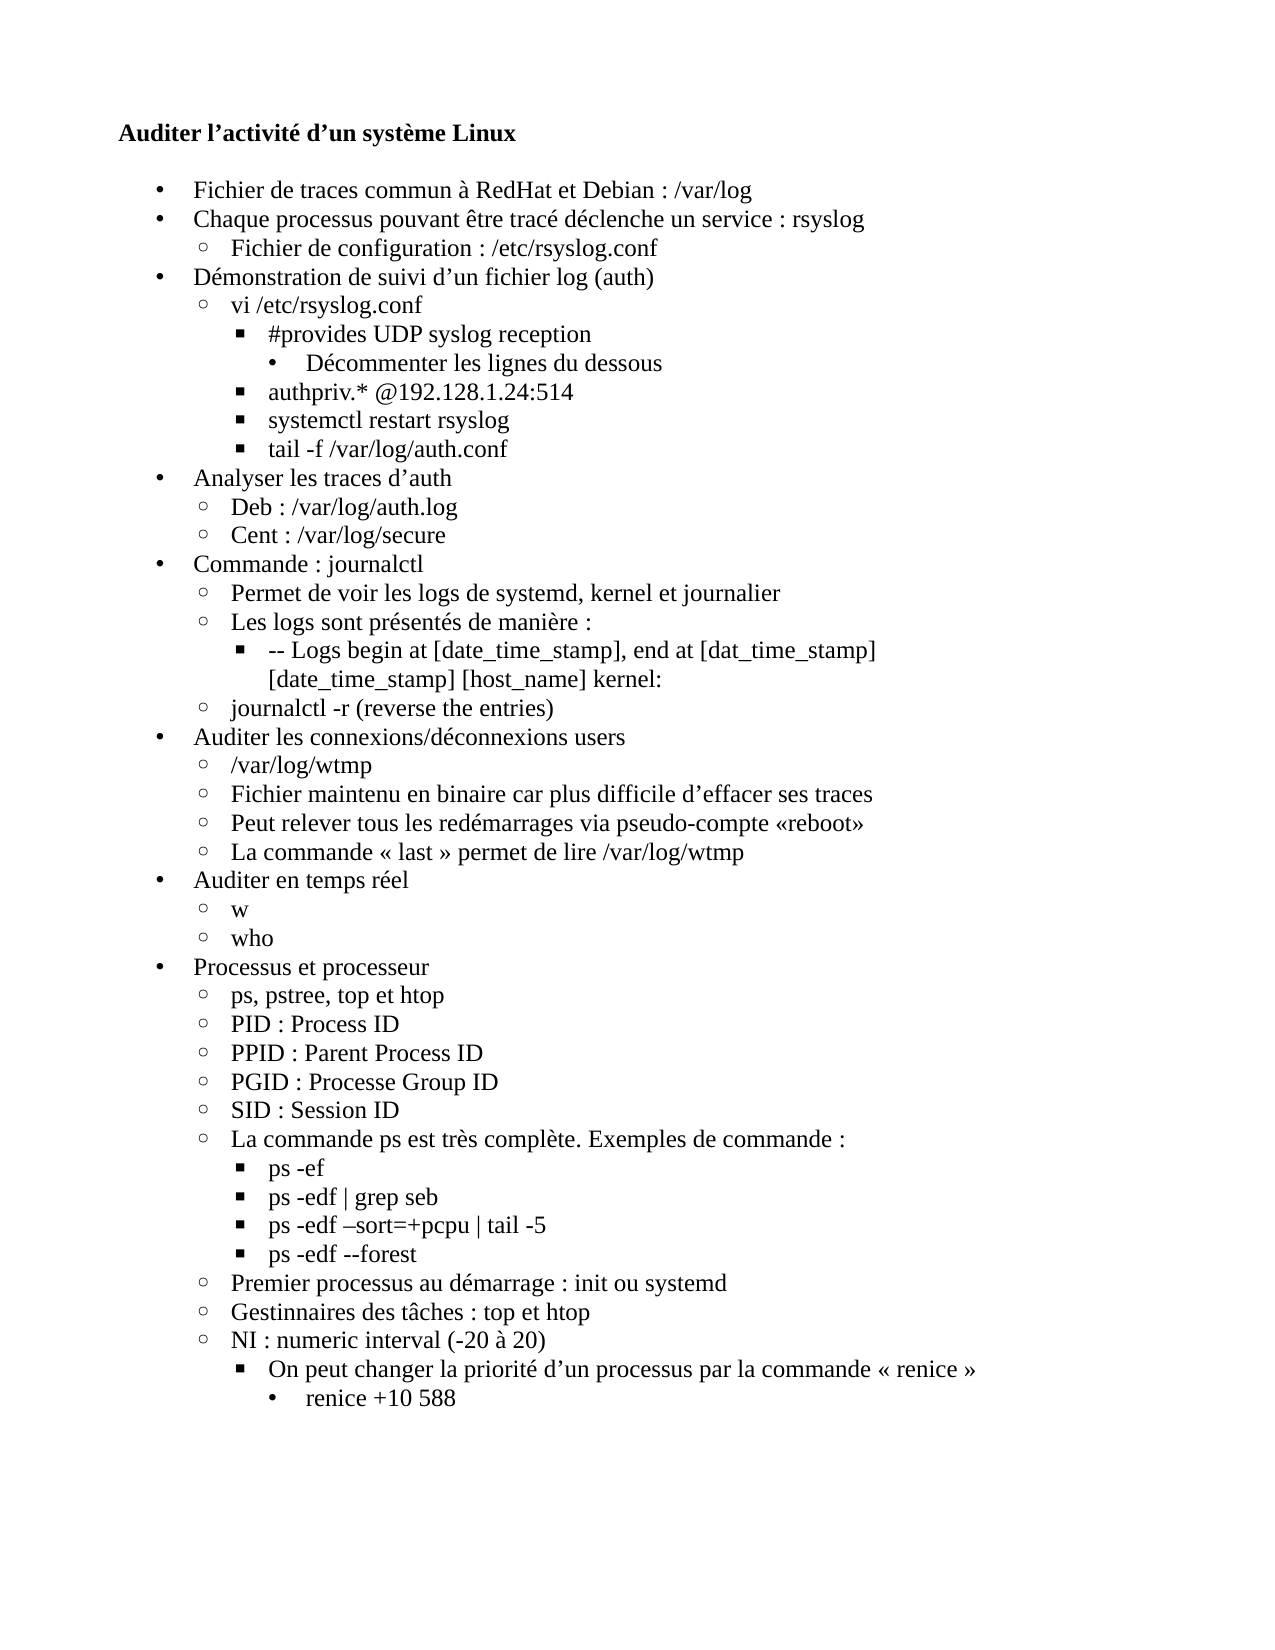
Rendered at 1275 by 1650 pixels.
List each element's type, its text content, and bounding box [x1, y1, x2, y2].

list Décommenter les lignes du dessous [268, 348, 1157, 377]
list SID : Session ID [193, 1096, 1157, 1124]
list [date_time_stamp] [host_name] kernel: [231, 664, 1157, 693]
list who [193, 923, 1157, 952]
list PPID : Parent Process ID [193, 1038, 1157, 1067]
list ps -edf --forest [231, 1239, 1157, 1268]
list Les logs sont présentés de manière : [193, 607, 1157, 636]
list journalctl -r (reverse the entries) [193, 693, 1157, 722]
list La commande ps est très complète. Exemples de commande : [193, 1124, 1157, 1153]
list vi /etc/rsyslog.conf [193, 291, 1157, 319]
list PGID : Processe Group ID [193, 1067, 1157, 1096]
list -- Logs begin at [date_time_stamp], end at [dat_time_stamp] [231, 636, 1157, 664]
list On peut changer la priorité d’un processus par la commande « renice » [231, 1354, 1157, 1383]
list w [193, 894, 1157, 923]
list Fichier de configuration : /etc/rsyslog.conf [193, 233, 1157, 262]
list Fichier de traces commun à RedHat et Debian : /var/log [156, 176, 1157, 204]
list /var/log/wtmp [193, 751, 1157, 779]
list systemctl restart rsyslog [231, 406, 1157, 434]
list Auditer les connexions/déconnexions users [156, 722, 1157, 751]
list ps -edf | grep seb [231, 1182, 1157, 1211]
list Permet de voir les logs de systemd, kernel et journalier [193, 578, 1157, 607]
list ps -ef [231, 1153, 1157, 1182]
list PID : Process ID [193, 1009, 1157, 1038]
list Fichier maintenu en binaire car plus difficile d’effacer ses traces [193, 779, 1157, 808]
text Auditer l’activité d’un système Linux [118, 118, 1157, 147]
list Auditer en temps réel [156, 866, 1157, 894]
list Chaque processus pouvant être tracé déclenche un service : rsyslog [156, 204, 1157, 233]
list Peut relever tous les redémarrages via pseudo-compte «reboot» [193, 808, 1157, 837]
list Premier processus au démarrage : init ou systemd [193, 1268, 1157, 1297]
list ps, pstree, top et htop [193, 981, 1157, 1009]
list authpriv.* @192.128.1.24:514 [231, 377, 1157, 406]
list renice +10 588 [268, 1383, 1157, 1412]
list Processus et processeur [156, 952, 1157, 981]
list Commande : journalctl [156, 549, 1157, 578]
list Deb : /var/log/auth.log [193, 492, 1157, 521]
list ps -edf –sort=+pcpu | tail -5 [231, 1211, 1157, 1239]
list Analyser les traces d’auth [156, 463, 1157, 492]
list NI : numeric interval (-20 à 20) [193, 1326, 1157, 1354]
list tail -f /var/log/auth.conf [231, 434, 1157, 463]
list Gestinnaires des tâches : top et htop [193, 1297, 1157, 1326]
list Démonstration de suivi d’un fichier log (auth) [156, 262, 1157, 291]
list Cent : /var/log/secure [193, 521, 1157, 549]
list #provides UDP syslog reception [231, 319, 1157, 348]
list La commande « last » permet de lire /var/log/wtmp [193, 837, 1157, 866]
